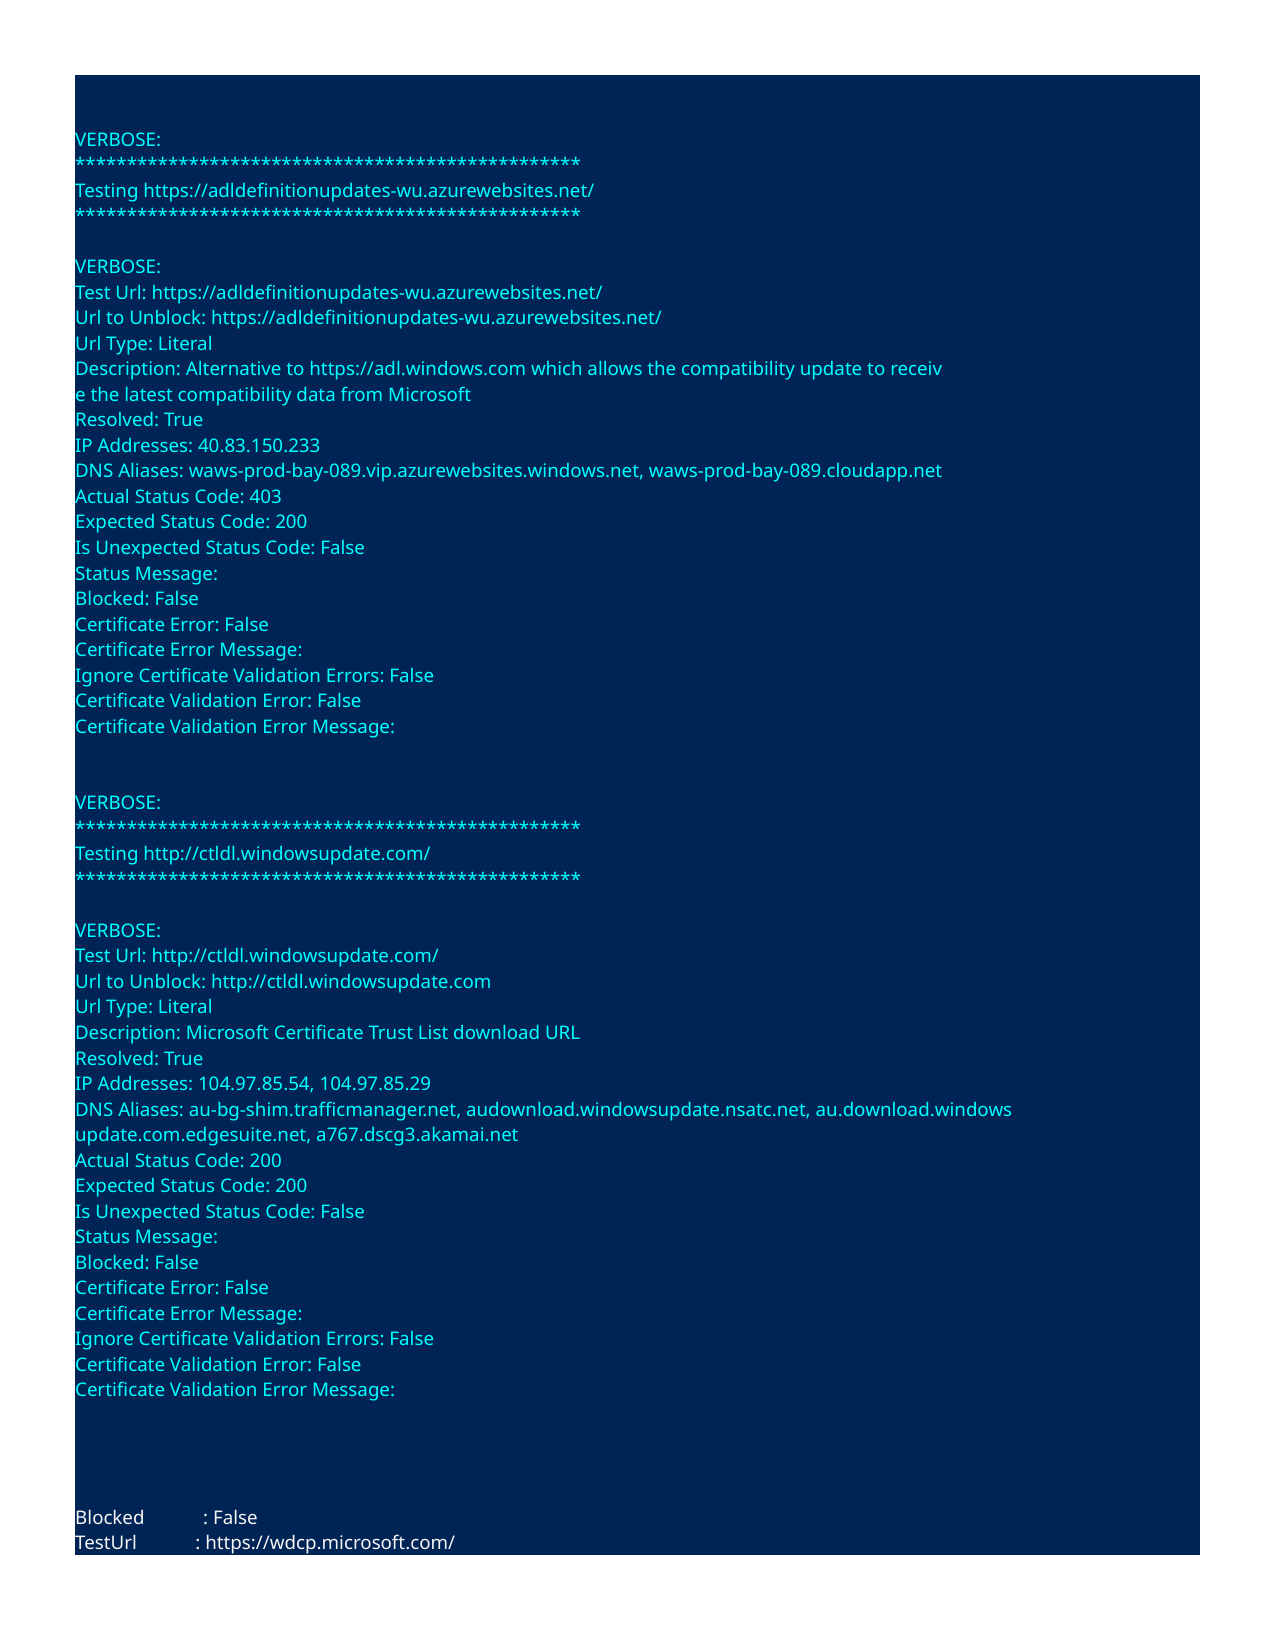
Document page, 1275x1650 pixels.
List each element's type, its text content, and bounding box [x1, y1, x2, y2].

text ************************************************* [75, 866, 1200, 892]
text Expected Status Code: 200 [75, 509, 1200, 534]
text VERBOSE: [75, 126, 1200, 152]
text Certificate Validation Error Message: [75, 1377, 1200, 1402]
text e the latest compatibility data from Microsoft [75, 381, 1200, 407]
text ************************************************* [75, 152, 1200, 177]
text Resolved: True [75, 1045, 1200, 1070]
text Testing http://ctldl.windowsupdate.com/ [75, 841, 1200, 866]
text Url Type: Literal [75, 994, 1200, 1019]
text Expected Status Code: 200 [75, 1172, 1200, 1198]
text Url Type: Literal [75, 330, 1200, 356]
text TestUrl : https://wdcp.microsoft.com/ [75, 1530, 1200, 1555]
text update.com.edgesuite.net, a767.dscg3.akamai.net [75, 1121, 1200, 1147]
text Certificate Validation Error: False [75, 687, 1200, 713]
text Testing https://adldefinitionupdates-wu.azurewebsites.net/ [75, 177, 1200, 203]
text Description: Microsoft Certificate Trust List download URL [75, 1019, 1200, 1045]
text Certificate Error: False [75, 611, 1200, 636]
text Ignore Certificate Validation Errors: False [75, 662, 1200, 687]
text Blocked: False [75, 1249, 1200, 1274]
text ************************************************* [75, 815, 1200, 841]
text Description: Alternative to https://adl.windows.com which allows the compatibility update to receiv [75, 356, 1200, 381]
text Certificate Error: False [75, 1274, 1200, 1300]
text Actual Status Code: 200 [75, 1147, 1200, 1172]
text DNS Aliases: waws-prod-bay-089.vip.azurewebsites.windows.net, waws-prod-bay-089.cloudapp.net [75, 458, 1200, 483]
text Ignore Certificate Validation Errors: False [75, 1326, 1200, 1351]
text Test Url: https://adldefinitionupdates-wu.azurewebsites.net/ [75, 279, 1200, 305]
text Test Url: http://ctldl.windowsupdate.com/ [75, 943, 1200, 968]
text Actual Status Code: 403 [75, 483, 1200, 509]
text Certificate Validation Error: False [75, 1351, 1200, 1377]
text Certificate Error Message: [75, 1300, 1200, 1326]
text Is Unexpected Status Code: False [75, 1198, 1200, 1223]
text Url to Unblock: https://adldefinitionupdates-wu.azurewebsites.net/ [75, 305, 1200, 330]
text Status Message: [75, 1223, 1200, 1249]
text IP Addresses: 104.97.85.54, 104.97.85.29 [75, 1070, 1200, 1096]
text Certificate Error Message: [75, 636, 1200, 662]
text Resolved: True [75, 407, 1200, 432]
text VERBOSE: [75, 254, 1200, 279]
text Status Message: [75, 560, 1200, 585]
text ************************************************* [75, 203, 1200, 228]
text Is Unexpected Status Code: False [75, 534, 1200, 560]
text Certificate Validation Error Message: [75, 713, 1200, 738]
text Blocked: False [75, 585, 1200, 611]
text IP Addresses: 40.83.150.233 [75, 432, 1200, 458]
text Blocked : False [75, 1504, 1200, 1530]
text VERBOSE: [75, 917, 1200, 943]
text VERBOSE: [75, 789, 1200, 815]
text Url to Unblock: http://ctldl.windowsupdate.com [75, 968, 1200, 994]
text DNS Aliases: au-bg-shim.trafficmanager.net, audownload.windowsupdate.nsatc.net, au.download.windows [75, 1096, 1200, 1121]
